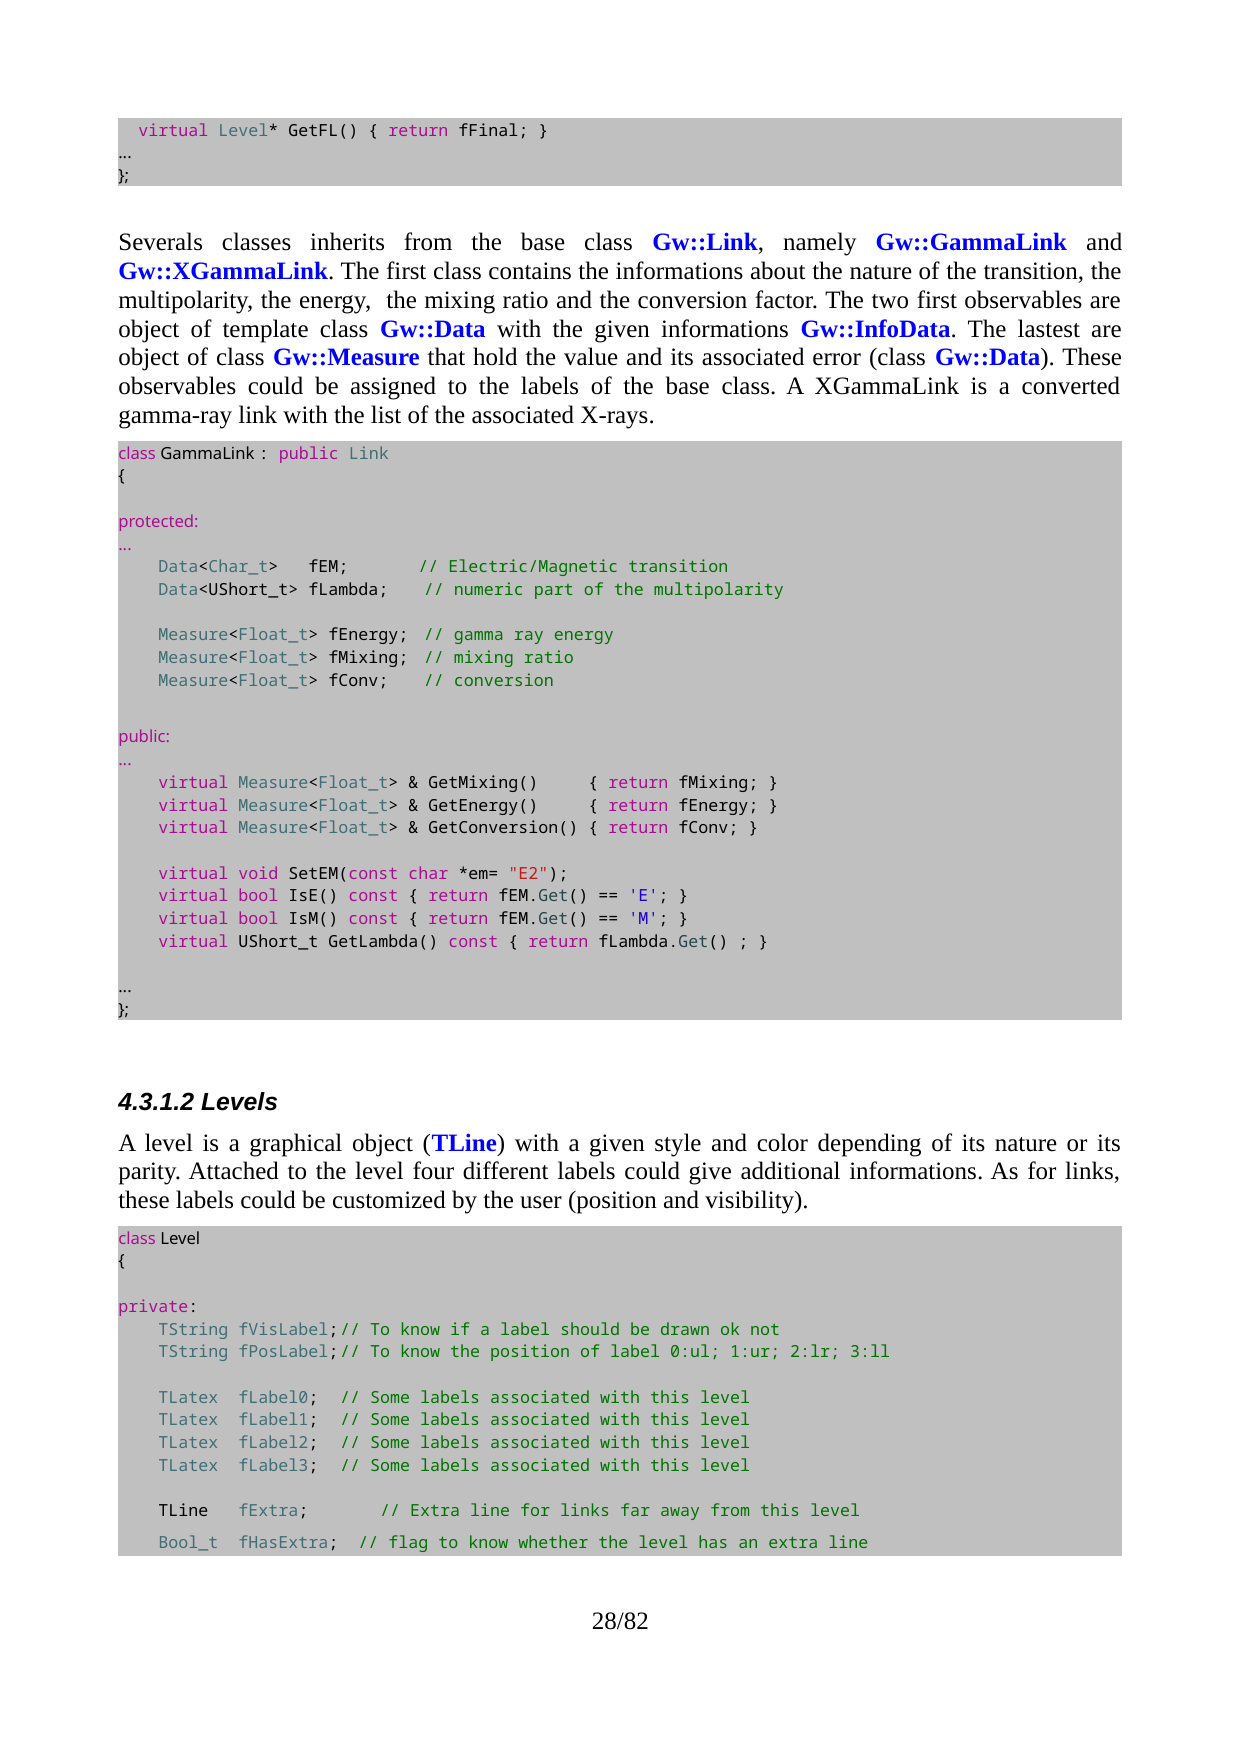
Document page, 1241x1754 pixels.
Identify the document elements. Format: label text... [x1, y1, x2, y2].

text Bool_t fHasExtra; // flag to know whether the level has an extra line [118, 1522, 1122, 1556]
text ... [118, 975, 1122, 998]
text Data<UShort_t> fLambda; // numeric part of the multipolarity [118, 577, 1122, 600]
text }; [118, 163, 1122, 186]
text private: [118, 1294, 1122, 1317]
subtitle 4.3.1.2 Levels [118, 1087, 1122, 1115]
text virtual Measure<Float_t> & GetMixing() { return fMixing; } [118, 771, 1122, 793]
text Measure<Float_t> fConv; // conversion [118, 668, 1122, 691]
text }; [118, 998, 1122, 1020]
text TLine fExtra; // Extra line for links far away from this level [118, 1499, 1122, 1522]
text Data<Char_t> fEM; // Electric/Magnetic transition [118, 555, 1122, 577]
text Measure<Float_t> fMixing; // mixing ratio [118, 646, 1122, 668]
text Severals classes inherits from the base class Gw::Link, namely Gw::GammaLink and Gw::XGammaLink. The first class contains the informations about the nature of the transition, the multipolarity, the energy, the mixing ratio and the conversion factor. The two first observables are object of template class Gw::Data with the given informations Gw::InfoData. The lastest are object of class Gw::Measure that hold the value and its associated error (class Gw::Data). These observables could be assigned to the labels of the base class. A XGammaLink is a converted gamma-ray link with the list of the associated X-rays. [118, 227, 1122, 429]
text virtual Measure<Float_t> & GetConversion() { return fConv; } [118, 816, 1122, 839]
text virtual UShort_t GetLambda() const { return fLambda.Get() ; } [118, 929, 1122, 952]
text virtual Measure<Float_t> & GetEnergy() { return fEnergy; } [118, 793, 1122, 816]
text TLatex fLabel3; // Some labels associated with this level [118, 1453, 1122, 1476]
text Measure<Float_t> fEnergy; // gamma ray energy [118, 623, 1122, 646]
text virtual bool IsM() const { return fEM.Get() == 'M'; } [118, 907, 1122, 929]
text virtual void SetEM(const char *em= "E2"); [118, 861, 1122, 884]
text { [118, 464, 1122, 487]
text ... [118, 532, 1122, 555]
text TString fVisLabel; // To know if a label should be drawn ok not [118, 1317, 1122, 1340]
text public: [118, 725, 1122, 748]
text class GammaLink : public Link [118, 441, 1122, 464]
text virtual bool IsE() const { return fEM.Get() == 'E'; } [118, 884, 1122, 907]
text TString fPosLabel; // To know the position of label 0:ul; 1:ur; 2:lr; 3:ll [118, 1340, 1122, 1363]
text A level is a graphical object (TLine) with a given style and color depending of its nature or its parity. Attached to the level four different labels could give additional informations. As for links, these labels could be customized by the user (position and visibility). [118, 1128, 1122, 1214]
text ... [118, 748, 1122, 771]
text class Level [118, 1226, 1122, 1249]
text { [118, 1249, 1122, 1272]
text TLatex fLabel1; // Some labels associated with this level [118, 1408, 1122, 1431]
text virtual Level* GetFL() { return fFinal; } [118, 118, 1122, 141]
text ... [118, 141, 1122, 163]
text protected: [118, 509, 1122, 532]
text TLatex fLabel2; // Some labels associated with this level [118, 1431, 1122, 1453]
text TLatex fLabel0; // Some labels associated with this level [118, 1385, 1122, 1408]
